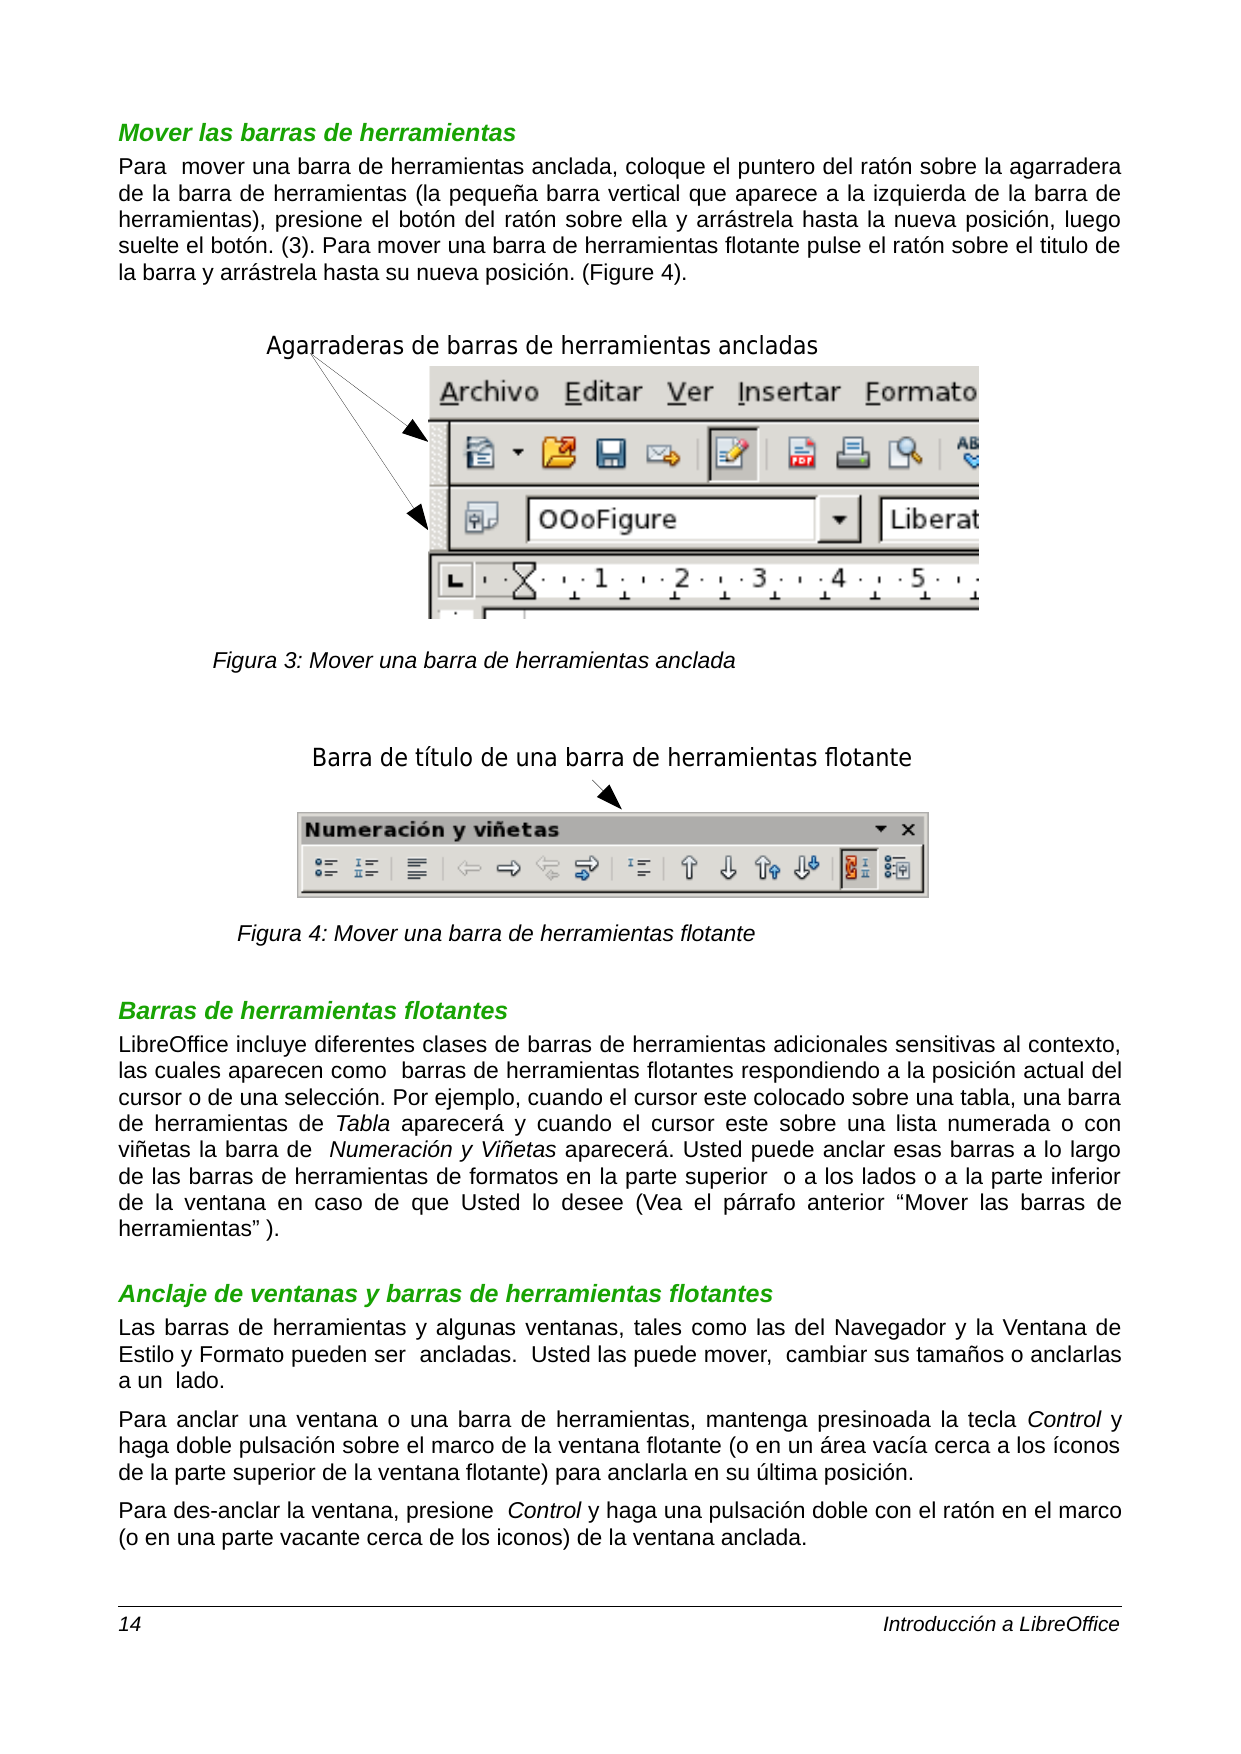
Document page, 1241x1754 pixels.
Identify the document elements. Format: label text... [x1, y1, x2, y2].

picture [297, 812, 929, 898]
subtitle Mover las barras de herramientas [118, 118, 1122, 147]
text Figura 3: Mover una barra de herramientas anclada [212, 647, 1028, 674]
text Figura 4: Mover una barra de herramientas flotante [237, 920, 1003, 946]
subtitle Barras de herramientas flotantes [118, 996, 1122, 1024]
text Las barras de herramientas y algunas ventanas, tales como las del Navegador y la Ventana de Estilo y Formato pueden ser ancladas. Usted las puede mover, cambiar sus tamaños o anclarlas a un lado. [118, 1314, 1122, 1393]
text Para des-anclar la ventana, presione Control y haga una pulsación doble con el ratón en el marco (o en una parte vacante cerca de los iconos) de la ventana anclada. [118, 1497, 1122, 1550]
picture [428, 366, 979, 619]
text Para anclar una ventana o una barra de herramientas, mantenga presinoada la tecla Control y haga doble pulsación sobre el marco de la ventana flotante (o en un área vacía cerca a los íconos de la parte superior de la ventana flotante) para anclarla en su última posición. [118, 1406, 1122, 1485]
text Para mover una barra de herramientas anclada, coloque el puntero del ratón sobre la agarradera de la barra de herramientas (la pequeña barra vertical que aparece a la izquierda de la barra de herramientas), presione el botón del ratón sobre ella y arrástrela hasta la nueva posición, luego suelte el botón. (Figura 3). Para mover una barra de herramientas flotante pulse el ratón sobre el titulo de la barra y arrástrela hasta su nueva posición. (Figure 4). [118, 153, 1122, 285]
subtitle Anclaje de ventanas y barras de herramientas flotantes [118, 1279, 1122, 1308]
text LibreOffice incluye diferentes clases de barras de herramientas adicionales sensitivas al contexto, las cuales aparecen como barras de herramientas flotantes respondiendo a la posición actual del cursor o de una selección. Por ejemplo, cuando el cursor este colocado sobre una tabla, una barra de herramientas de Tabla aparecerá y cuando el cursor este sobre una lista numerada o con viñetas la barra de Numeración y Viñetas aparecerá. Usted puede anclar esas barras a lo largo de las barras de herramientas de formatos en la parte superior o a los lados o a la parte inferior de la ventana en caso de que Usted lo desee (Vea el párrafo anterior “Mover las barras de herramientas” ). [118, 1031, 1122, 1242]
